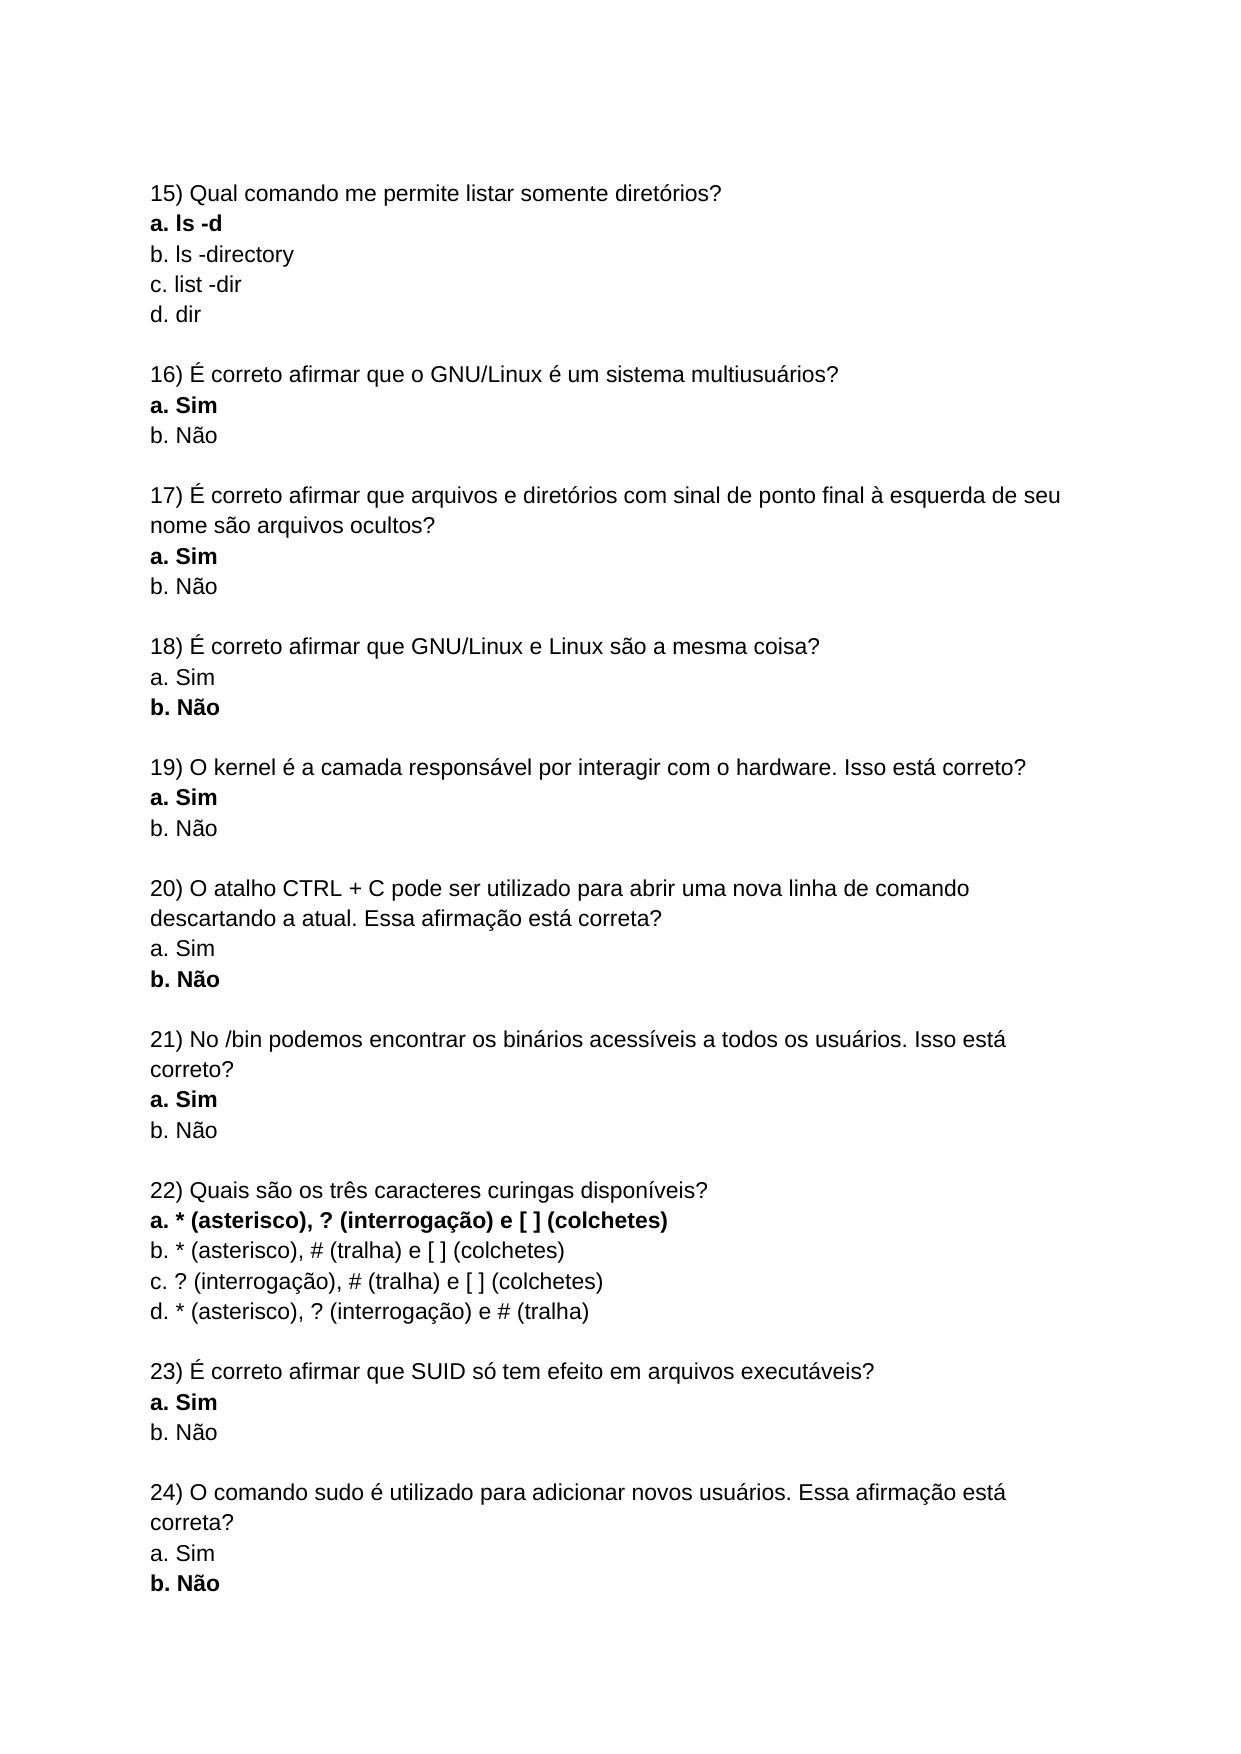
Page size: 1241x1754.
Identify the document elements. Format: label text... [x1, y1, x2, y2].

text a. Sim [150, 1086, 1090, 1113]
text b. * (asterisco), # (tralha) e [ ] (colchetes) [150, 1237, 1090, 1264]
text b. Não [150, 1570, 1090, 1596]
text a. Sim [150, 935, 1090, 962]
text b. Não [150, 422, 1090, 448]
text a. Sim [150, 663, 1090, 690]
text b. Não [150, 573, 1090, 599]
text a. Sim [150, 784, 1090, 811]
text c. ? (interrogação), # (tralha) e [ ] (colchetes) [150, 1268, 1090, 1294]
text 18) É correto afirmar que GNU/Linux e Linux são a mesma coisa? [150, 633, 1090, 660]
text a. Sim [150, 1539, 1090, 1566]
text a. Sim [150, 392, 1090, 418]
text b. Não [150, 1419, 1090, 1445]
text c. list -dir [150, 271, 1090, 297]
text b. Não [150, 814, 1090, 841]
text d. * (asterisco), ? (interrogação) e # (tralha) [150, 1298, 1090, 1324]
text 17) É correto afirmar que arquivos e diretórios com sinal de ponto final à esquerda de seu nome são arquivos ocultos? [150, 482, 1090, 539]
text 23) É correto afirmar que SUID só tem efeito em arquivos executáveis? [150, 1358, 1090, 1385]
text b. Não [150, 1117, 1090, 1143]
text a. * (asterisco), ? (interrogação) e [ ] (colchetes) [150, 1207, 1090, 1234]
text 21) No /bin podemos encontrar os binários acessíveis a todos os usuários. Isso está correto? [150, 1026, 1090, 1083]
text b. Não [150, 694, 1090, 720]
text 20) O atalho CTRL + C pode ser utilizado para abrir uma nova linha de comando descartando a atual. Essa afirmação está correta? [150, 875, 1090, 932]
text 24) O comando sudo é utilizado para adicionar novos usuários. Essa afirmação está correta? [150, 1479, 1090, 1536]
text a. ls -d [150, 210, 1090, 237]
text a. Sim [150, 1388, 1090, 1415]
text 15) Qual comando me permite listar somente diretórios? [150, 180, 1090, 207]
text a. Sim [150, 543, 1090, 569]
text b. ls -directory [150, 241, 1090, 267]
text 16) É correto afirmar que o GNU/Linux é um sistema multiusuários? [150, 361, 1090, 388]
text 19) O kernel é a camada responsável por interagir com o hardware. Isso está correto? [150, 754, 1090, 781]
text 22) Quais são os três caracteres curingas disponíveis? [150, 1177, 1090, 1203]
text b. Não [150, 966, 1090, 992]
text d. dir [150, 301, 1090, 327]
